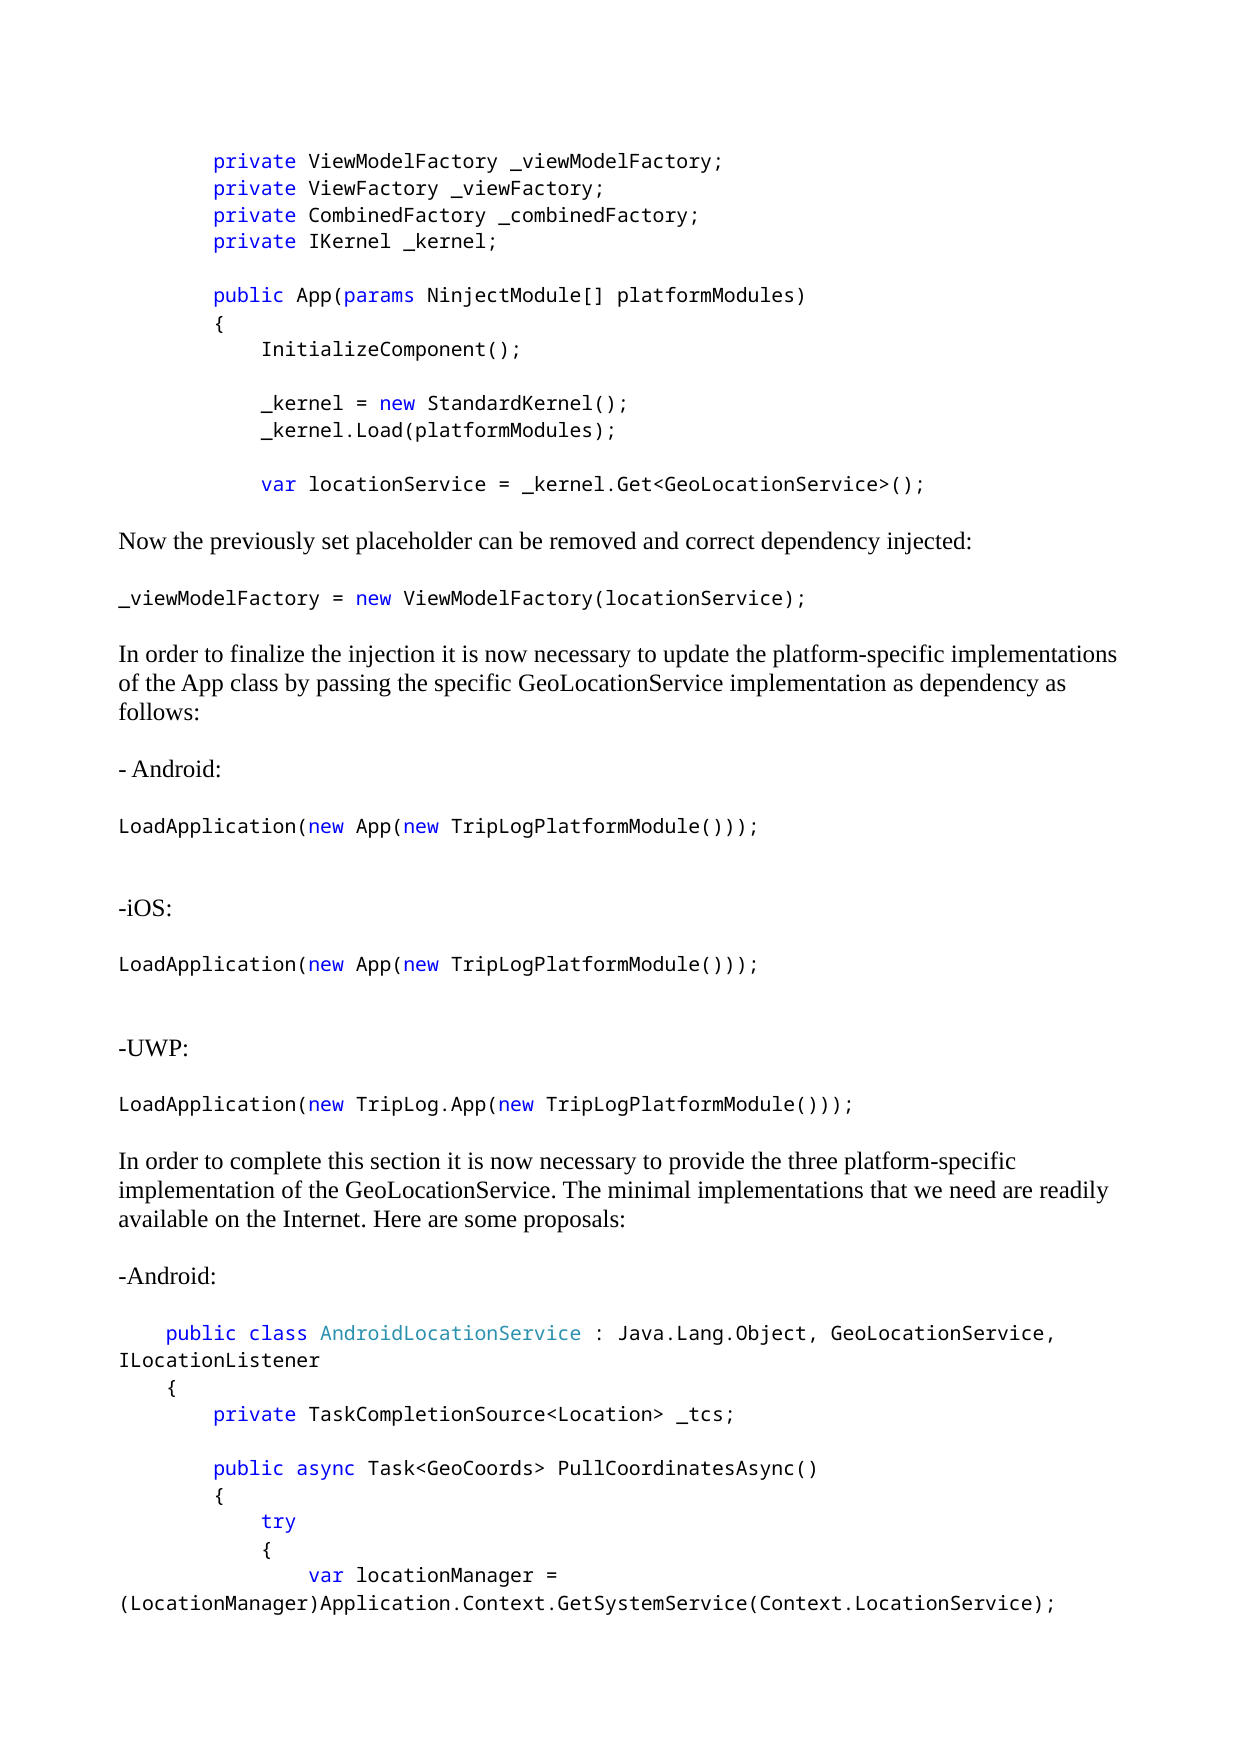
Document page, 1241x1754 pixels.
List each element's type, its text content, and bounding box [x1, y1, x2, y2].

text private TaskCompletionSource<Location> _tcs; [118, 1400, 1122, 1427]
text private ViewFactory _viewFactory; [118, 174, 1122, 201]
text _kernel = new StandardKernel(); [118, 390, 1122, 417]
text _viewModelFactory = new ViewModelFactory(locationService); [118, 584, 1122, 611]
text private ViewModelFactory _viewModelFactory; [118, 147, 1122, 174]
text - Android: [118, 754, 1122, 783]
text InitializeComponent(); [118, 336, 1122, 363]
text In order to finalize the injection it is now necessary to update the platform-specific implementations of the App class by passing the specific GeoLocationService implementation as dependency as follows: [118, 639, 1122, 726]
text try [118, 1508, 1122, 1535]
text private CombinedFactory _combinedFactory; [118, 201, 1122, 228]
text { [118, 1373, 1122, 1400]
text -Android: [118, 1261, 1122, 1290]
text LoadApplication(new App(new TripLogPlatformModule())); [118, 951, 1122, 977]
text { [118, 309, 1122, 336]
text public App(params NinjectModule[] platformModules) [118, 282, 1122, 309]
text LoadApplication(new App(new TripLogPlatformModule())); [118, 812, 1122, 839]
text -UWP: [118, 1033, 1122, 1062]
text { [118, 1535, 1122, 1562]
text { [118, 1481, 1122, 1508]
text _kernel.Load(platformModules); [118, 417, 1122, 444]
text LoadApplication(new TripLog.App(new TripLogPlatformModule())); [118, 1091, 1122, 1118]
text var locationManager = (LocationManager)Application.Context.GetSystemService(Context.LocationService); [118, 1562, 1122, 1616]
text -iOS: [118, 893, 1122, 922]
text public class AndroidLocationService : Java.Lang.Object, GeoLocationService, ILocationListener [118, 1319, 1122, 1373]
text private IKernel _kernel; [118, 228, 1122, 255]
text var locationService = _kernel.Get<GeoLocationService>(); [118, 471, 1122, 498]
text public async Task<GeoCoords> PullCoordinatesAsync() [118, 1454, 1122, 1481]
text In order to complete this section it is now necessary to provide the three platform-specific implementation of the GeoLocationService. The minimal implementations that we need are readily available on the Internet. Here are some proposals: [118, 1146, 1122, 1233]
text Now the previously set placeholder can be removed and correct dependency injected: [118, 526, 1122, 555]
